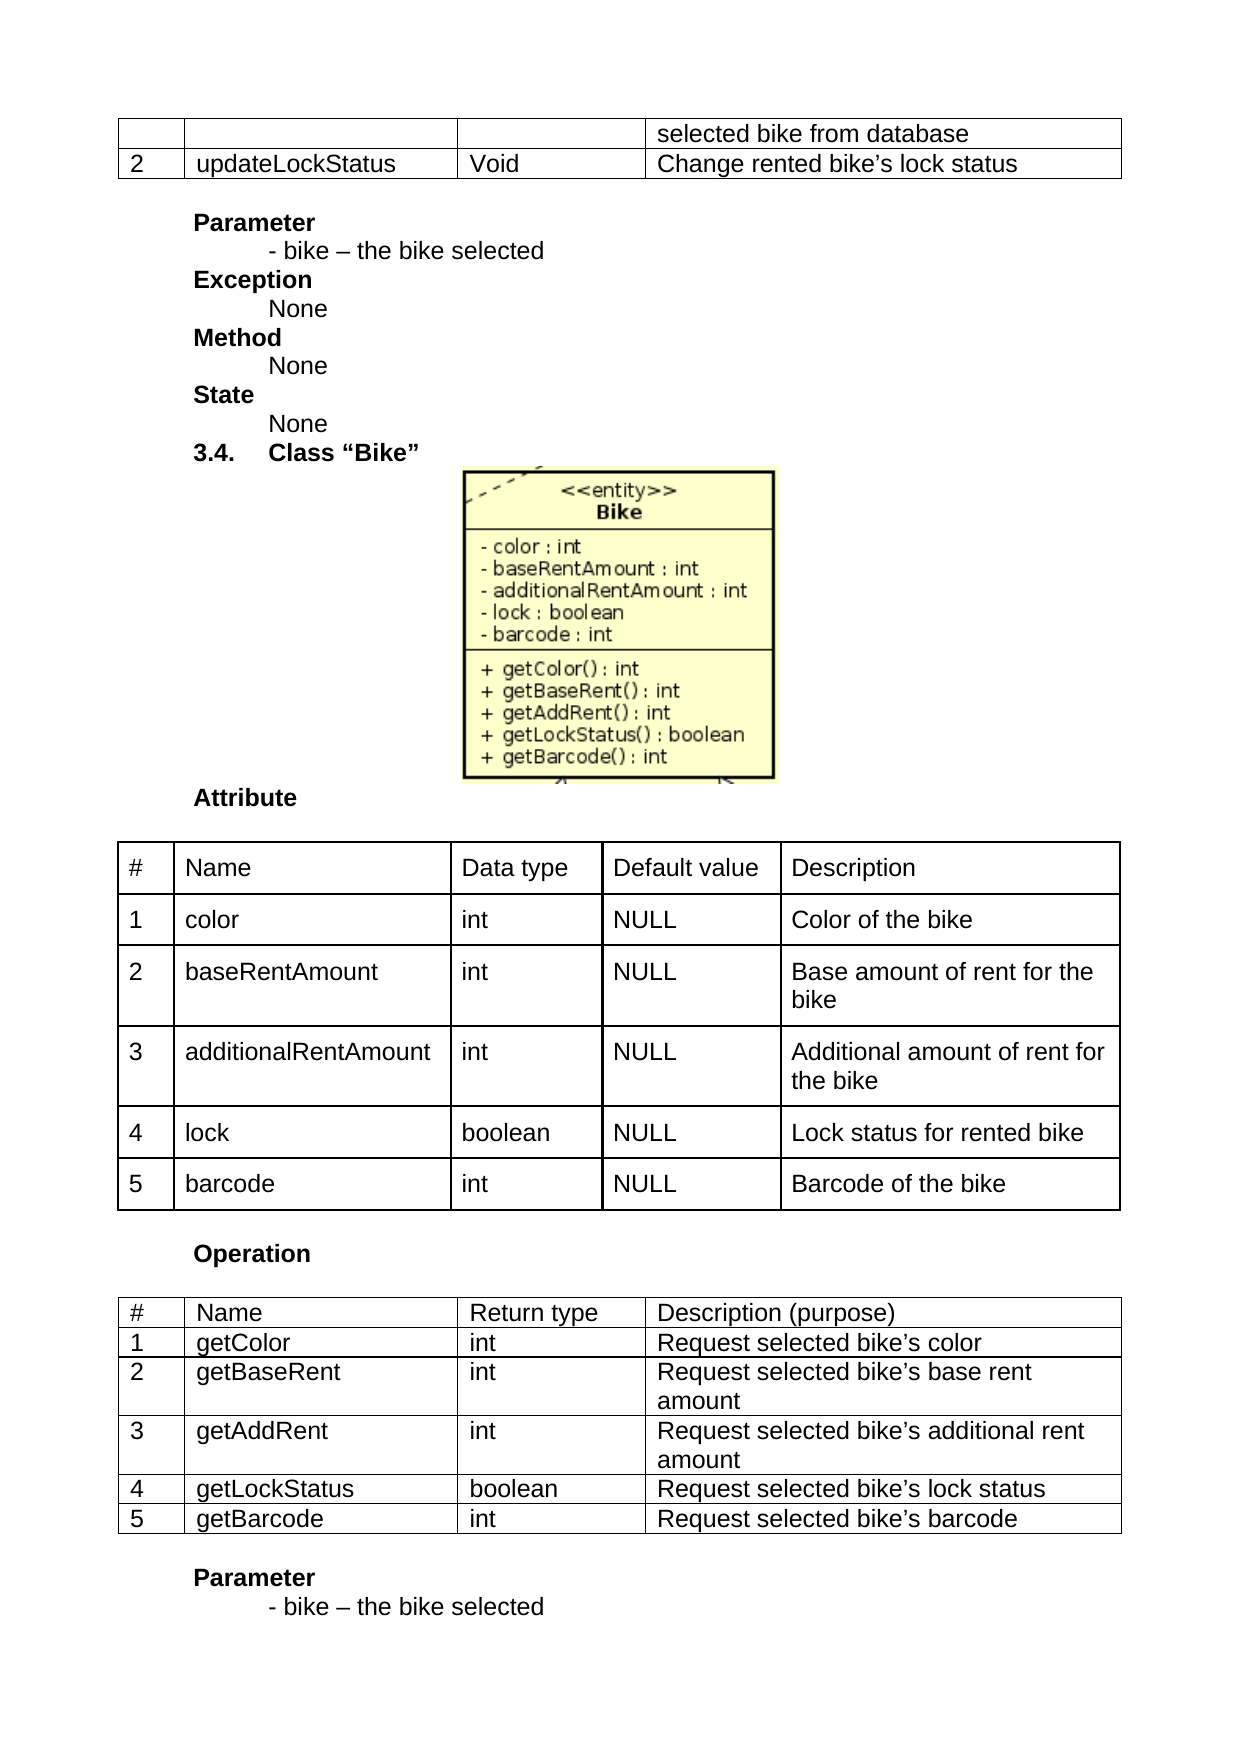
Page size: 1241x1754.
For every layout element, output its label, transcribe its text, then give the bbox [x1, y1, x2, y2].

table_cell int [458, 1416, 645, 1473]
picture [460, 466, 780, 784]
text Method [118, 322, 1122, 351]
table_cell updateLockStatus [185, 149, 457, 178]
table_cell Change rented bike’s lock status [646, 149, 1121, 178]
table_cell NULL [604, 946, 780, 1025]
table_cell boolean [458, 1475, 645, 1503]
table_cell 5 [119, 1504, 184, 1533]
table_cell baseRentAmount [175, 946, 450, 1025]
table_header Description (purpose) [646, 1298, 1121, 1327]
table_cell 4 [119, 1475, 184, 1503]
table_cell Barcode of the bike [782, 1159, 1119, 1208]
table_cell lock [175, 1107, 450, 1157]
table_cell Color of the bike [782, 895, 1119, 944]
text - bike – the bike selected [118, 236, 1122, 265]
table_cell 4 [119, 1107, 173, 1157]
text None [118, 409, 1122, 437]
table_cell 2 [119, 946, 173, 1025]
table_cell 3 [119, 1416, 184, 1473]
list Class “Bike” [193, 437, 1122, 466]
text Exception [118, 265, 1122, 294]
table_cell int [458, 1358, 645, 1415]
text Parameter [118, 1563, 1122, 1592]
table_cell Request selected bike’s lock status [646, 1475, 1121, 1503]
text None [118, 351, 1122, 380]
table_cell Request selected bike’s base rent amount [646, 1358, 1121, 1415]
text None [118, 294, 1122, 322]
text State [118, 380, 1122, 409]
table_cell 5 [119, 1159, 173, 1208]
table_cell [185, 119, 457, 148]
table_cell int [452, 1159, 601, 1208]
table_header # [119, 843, 173, 893]
table_cell int [452, 895, 601, 944]
table_header Data type [452, 843, 601, 893]
text Parameter [118, 207, 1122, 236]
table_cell getColor [185, 1328, 457, 1356]
table_header Name [185, 1298, 457, 1327]
table_cell NULL [604, 895, 780, 944]
table_cell color [175, 895, 450, 944]
table_cell additionalRentAmount [175, 1027, 450, 1105]
text - bike – the bike selected [118, 1592, 1122, 1620]
table_cell 3 [119, 1027, 173, 1105]
table_header # [119, 1298, 184, 1327]
table_cell barcode [175, 1159, 450, 1208]
table_cell 2 [119, 149, 184, 178]
table_cell selected bike from database [646, 119, 1121, 148]
table_cell getAddRent [185, 1416, 457, 1473]
table_cell Request selected bike’s barcode [646, 1504, 1121, 1533]
text Attribute [118, 783, 1122, 812]
table_cell getLockStatus [185, 1475, 457, 1503]
table_cell Request selected bike’s color [646, 1328, 1121, 1356]
table_cell getBaseRent [185, 1358, 457, 1415]
table_cell Request selected bike’s additional rent amount [646, 1416, 1121, 1473]
table_cell int [452, 1027, 601, 1105]
table_cell Additional amount of rent for the bike [782, 1027, 1119, 1105]
table_cell int [458, 1328, 645, 1356]
text Operation [118, 1239, 1122, 1268]
table_cell 1 [119, 1328, 184, 1356]
table_cell int [458, 1504, 645, 1533]
table_cell NULL [604, 1159, 780, 1208]
table_cell Base amount of rent for the bike [782, 946, 1119, 1025]
table_cell NULL [604, 1107, 780, 1157]
table_header Name [175, 843, 450, 893]
table_cell NULL [604, 1027, 780, 1105]
table_header Description [782, 843, 1119, 893]
table_cell boolean [452, 1107, 601, 1157]
table_cell getBarcode [185, 1504, 457, 1533]
table_header Return type [458, 1298, 645, 1327]
table_cell Lock status for rented bike [782, 1107, 1119, 1157]
table_cell [458, 119, 645, 148]
table_cell [119, 119, 184, 148]
table_cell int [452, 946, 601, 1025]
table_header Default value [604, 843, 780, 893]
table_cell 2 [119, 1358, 184, 1415]
table_cell Void [458, 149, 645, 178]
table_cell 1 [119, 895, 173, 944]
